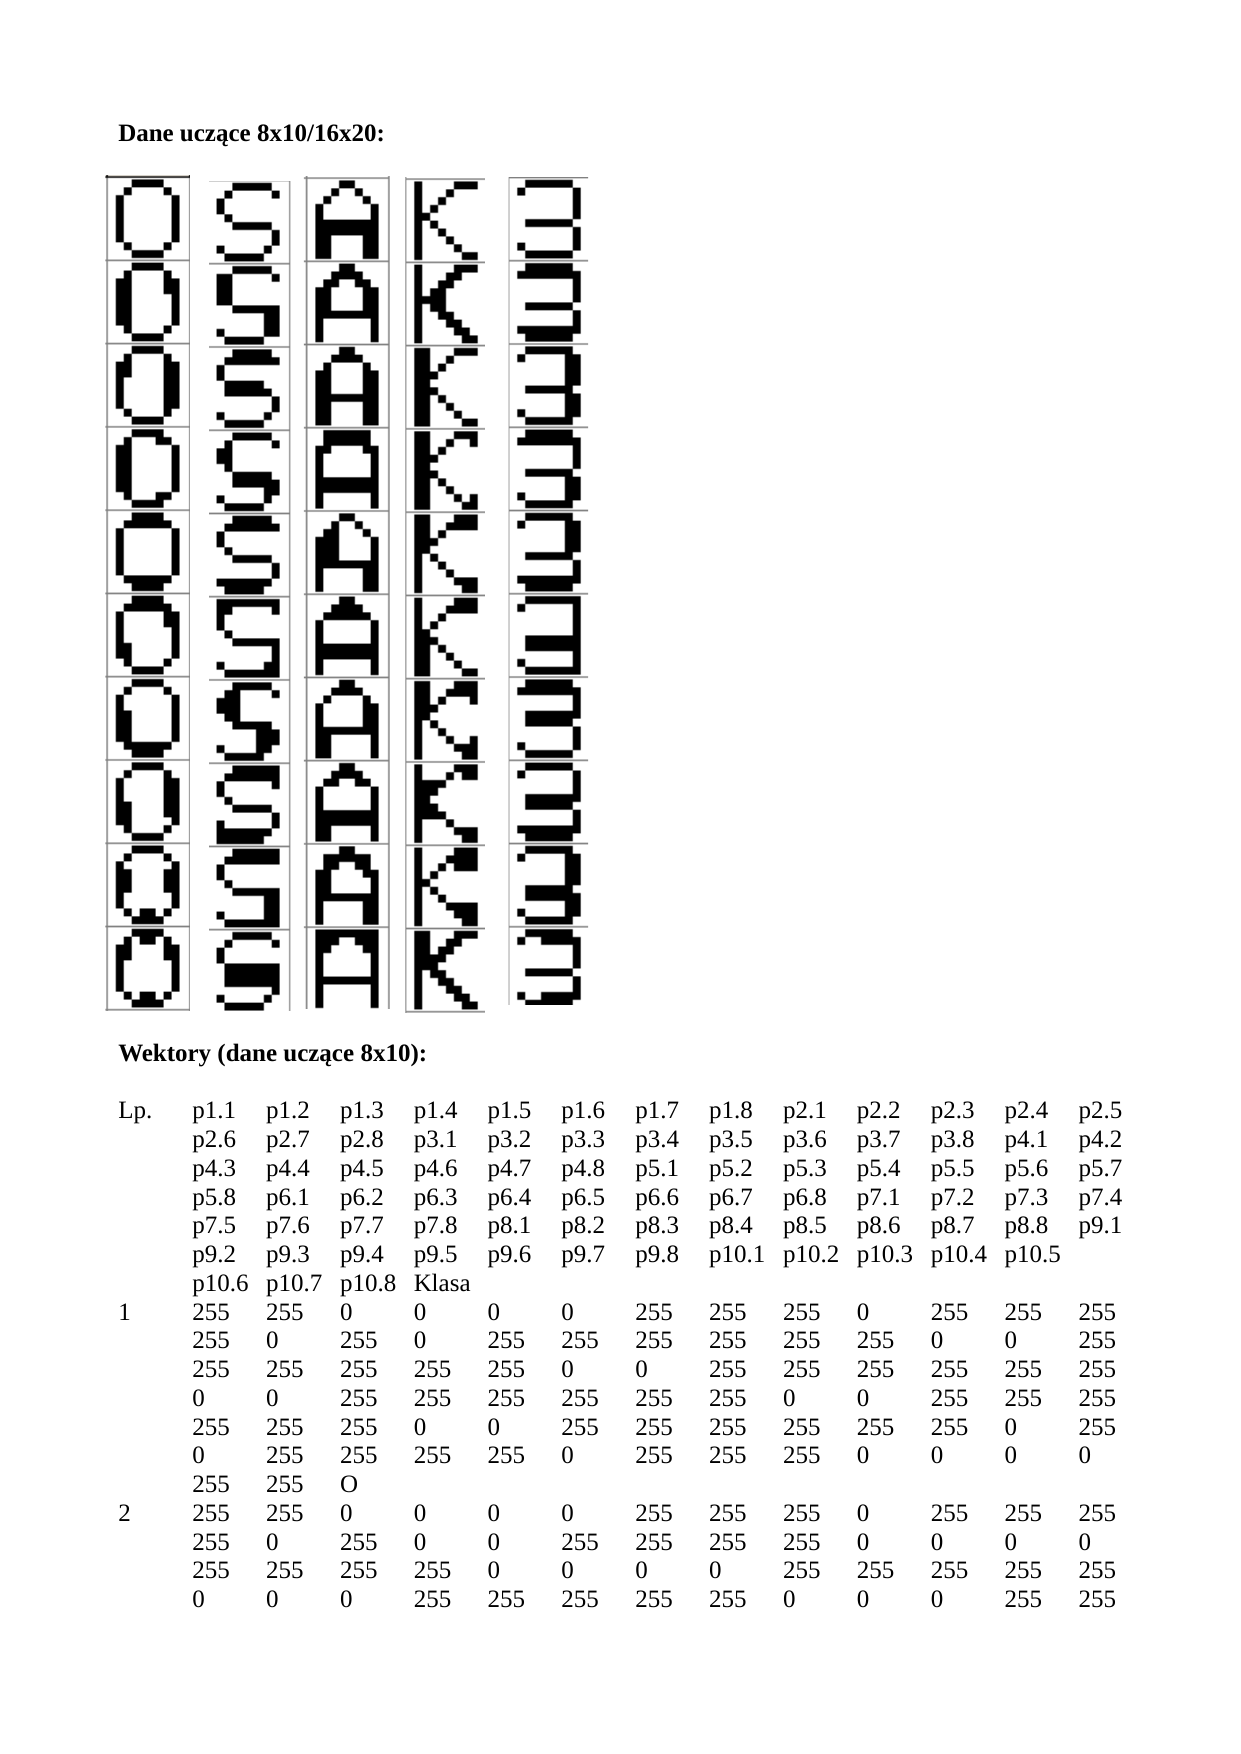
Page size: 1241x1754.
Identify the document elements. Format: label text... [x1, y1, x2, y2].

text Lp. p1.1 p1.2 p1.3 p1.4 p1.5 p1.6 p1.7 p1.8 p2.1 p2.2 p2.3 p2.4 p2.5 p2.6 p2.7 p2.8 p3.1 p3.2 p3.3 p3.4 p3.5 p3.6 p3.7 p3.8 p4.1 p4.2 p4.3 p4.4 p4.5 p4.6 p4.7 p4.8 p5.1 p5.2 p5.3 p5.4 p5.5 p5.6 p5.7 p5.8 p6.1 p6.2 p6.3 p6.4 p6.5 p6.6 p6.7 p6.8 p7.1 p7.2 p7.3 p7.4 p7.5 p7.6 p7.7 p7.8 p8.1 p8.2 p8.3 p8.4 p8.5 p8.6 p8.7 p8.8 p9.1 p9.2 p9.3 p9.4 p9.5 p9.6 p9.7 p9.8 p10.1 p10.2 p10.3 p10.4 p10.5 p10.6 p10.7 p10.8 Klasa [118, 1096, 1122, 1297]
text Wektory (dane uczące 8x10): [118, 1038, 1122, 1067]
text 1 255 255 0 0 0 0 255 255 255 0 255 255 255 255 0 255 0 255 255 255 255 255 255 0 0 255 255 255 255 255 255 0 0 255 255 255 255 255 255 0 0 255 255 255 255 255 255 0 0 255 255 255 255 255 255 0 0 255 255 255 255 255 255 0 255 0 255 255 255 255 0 255 255 255 0 0 0 0 255 255 O [118, 1297, 1122, 1498]
text Dane uczące 8x10/16x20: [118, 118, 1122, 147]
text 2 255 255 0 0 0 0 255 255 255 0 255 255 255 255 0 255 0 0 255 255 255 255 0 0 0 0 255 255 255 255 0 0 0 0 255 255 255 255 255 0 0 0 255 255 255 255 255 0 0 0 255 255 [118, 1498, 1122, 1613]
